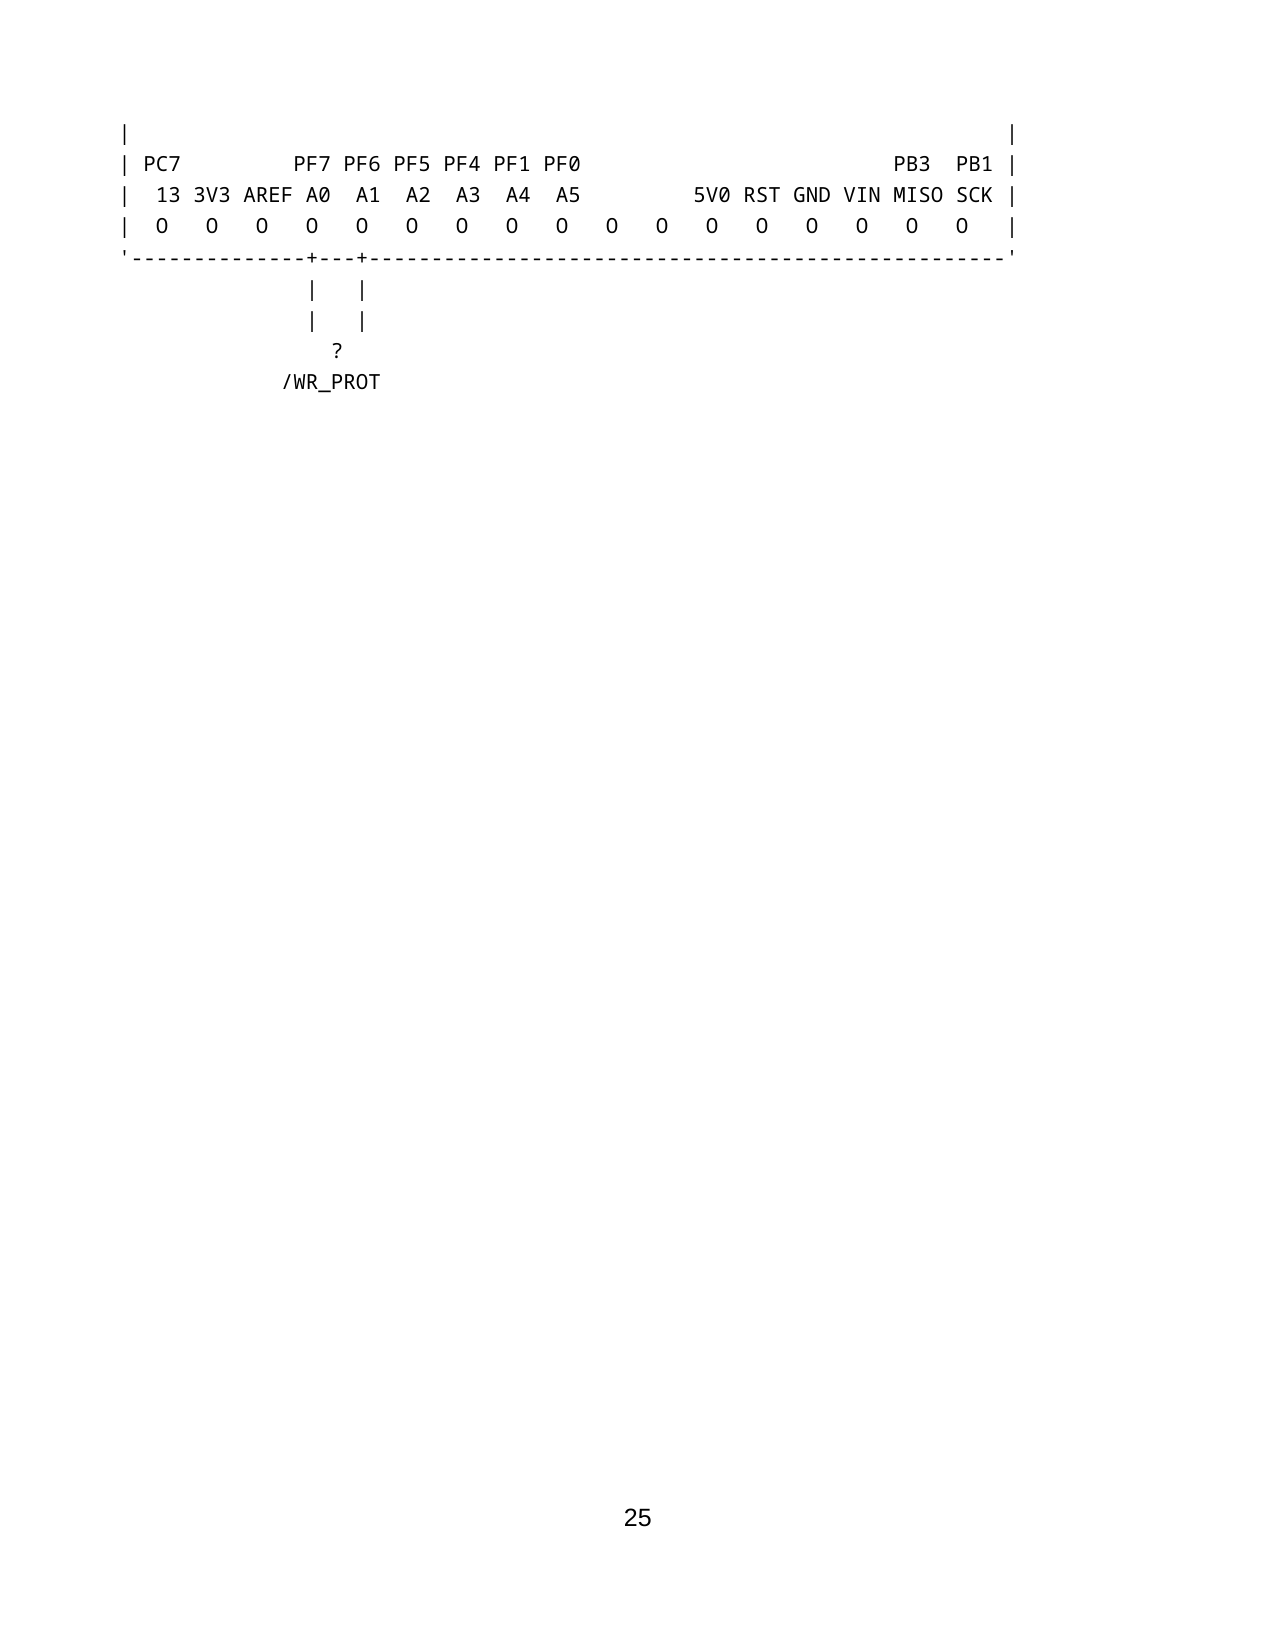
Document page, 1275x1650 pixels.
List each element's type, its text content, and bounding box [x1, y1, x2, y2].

text '--------------+---+---------------------------------------------------' [118, 243, 1157, 271]
text | | [118, 274, 1157, 302]
text | | [118, 305, 1157, 333]
text ? [118, 336, 1157, 364]
text /WR_PROT [118, 367, 1157, 396]
text | | [118, 118, 1157, 147]
text | 13 3V3 AREF A0 A1 A2 A3 A4 A5 5V0 RST GND VIN MISO SCK | [118, 180, 1157, 209]
text | PC7 PF7 PF6 PF5 PF4 PF1 PF0 PB3 PB1 | [118, 149, 1157, 178]
text | O O O O O O O O O O O O O O O O O | [118, 212, 1157, 240]
